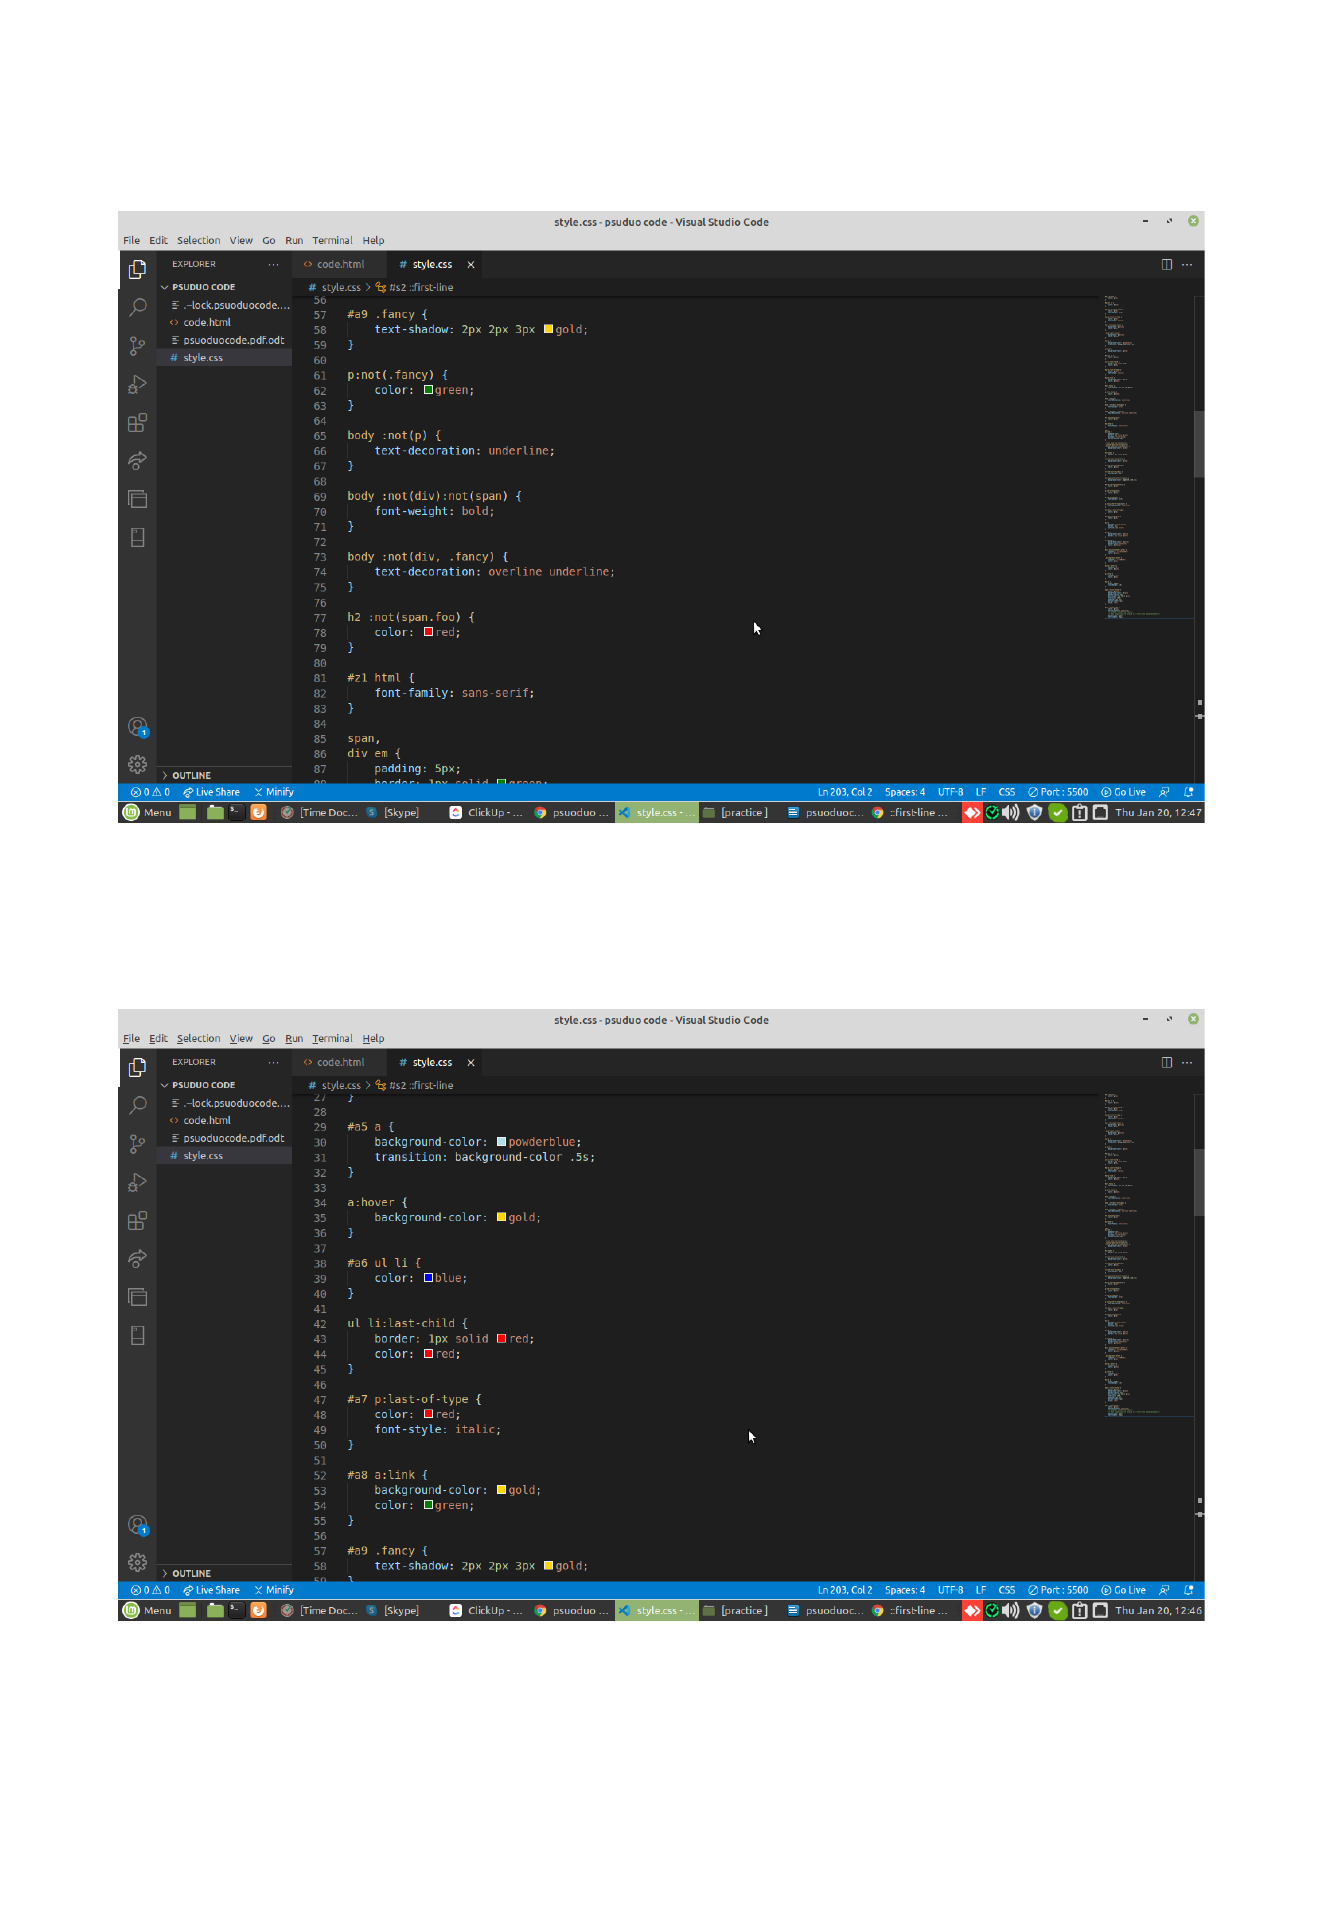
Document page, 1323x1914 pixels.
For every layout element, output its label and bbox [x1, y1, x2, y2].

picture [118, 211, 1205, 823]
picture [118, 1009, 1205, 1621]
